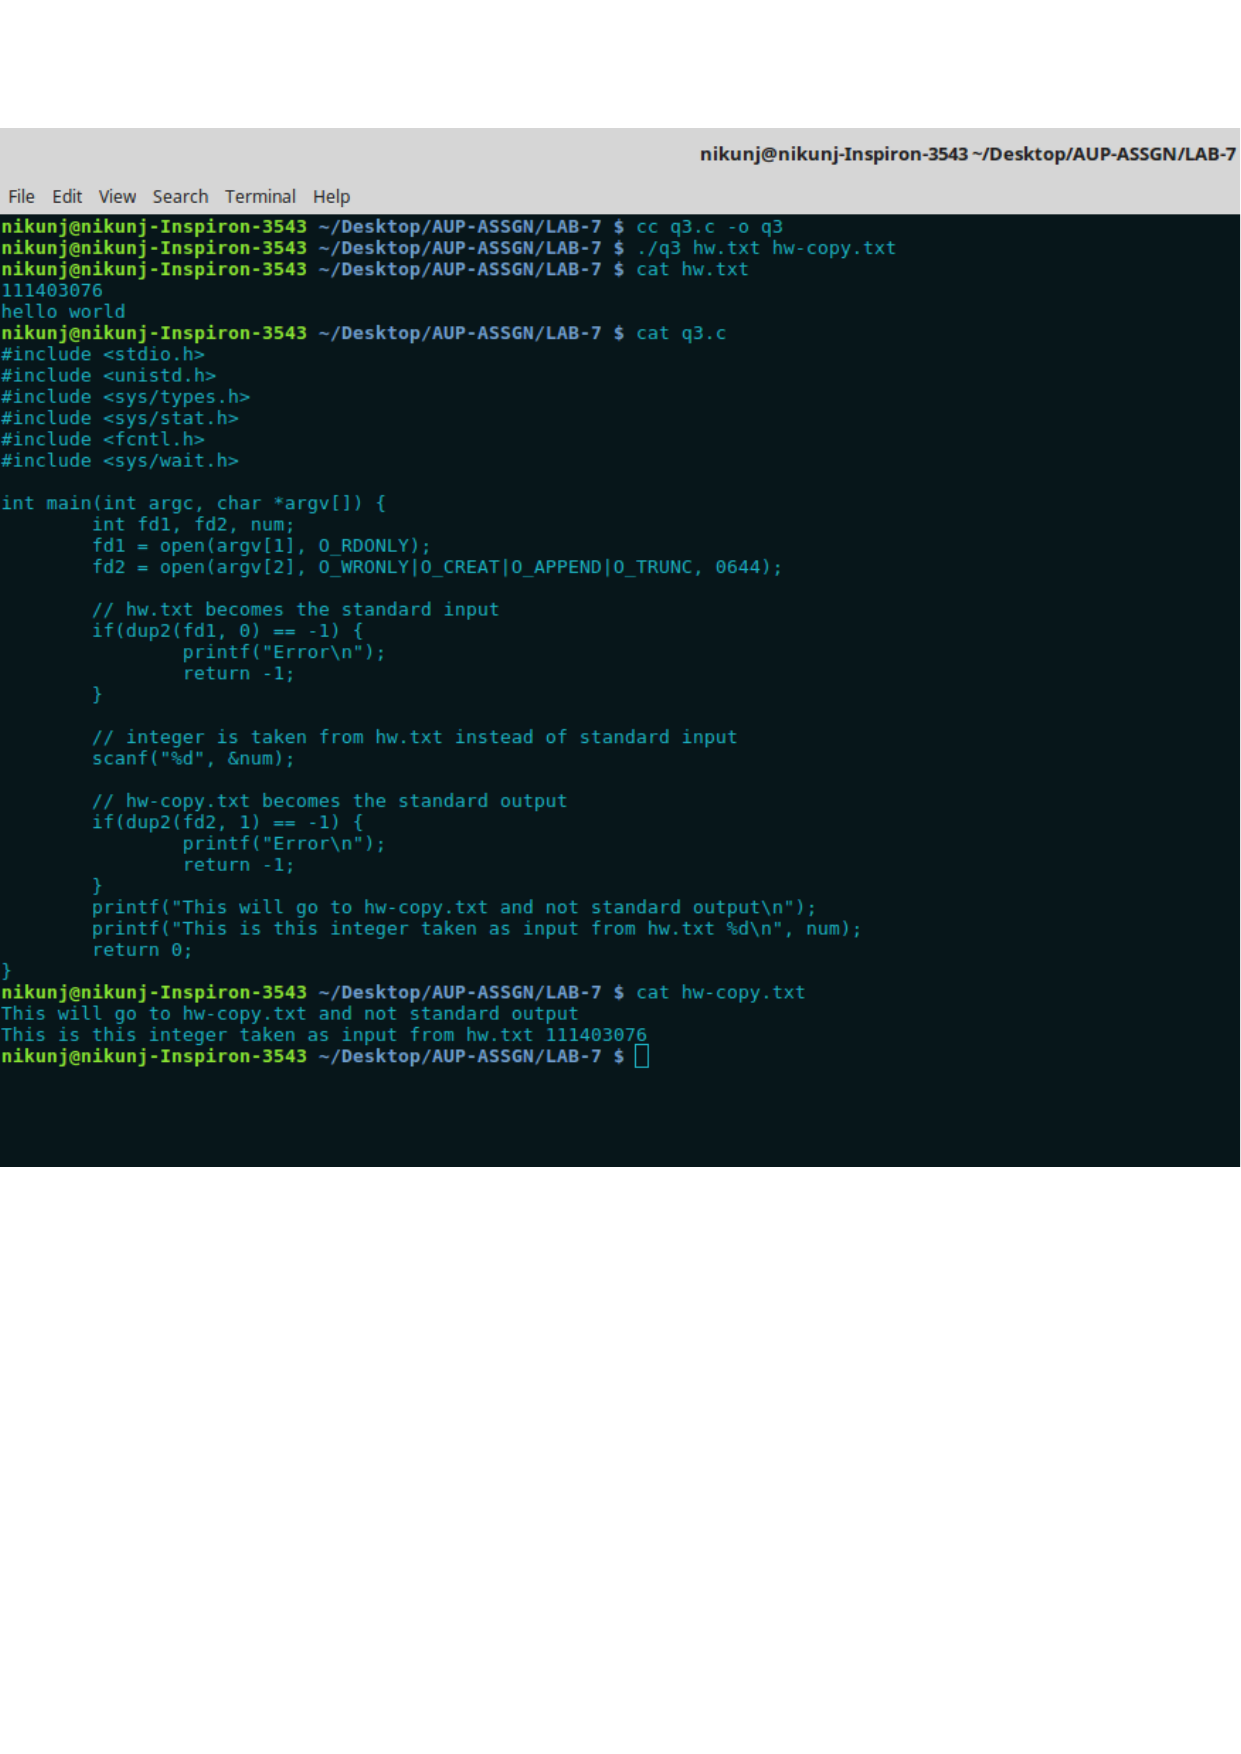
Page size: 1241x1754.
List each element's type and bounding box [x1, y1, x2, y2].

picture [0, 128, 1241, 1167]
